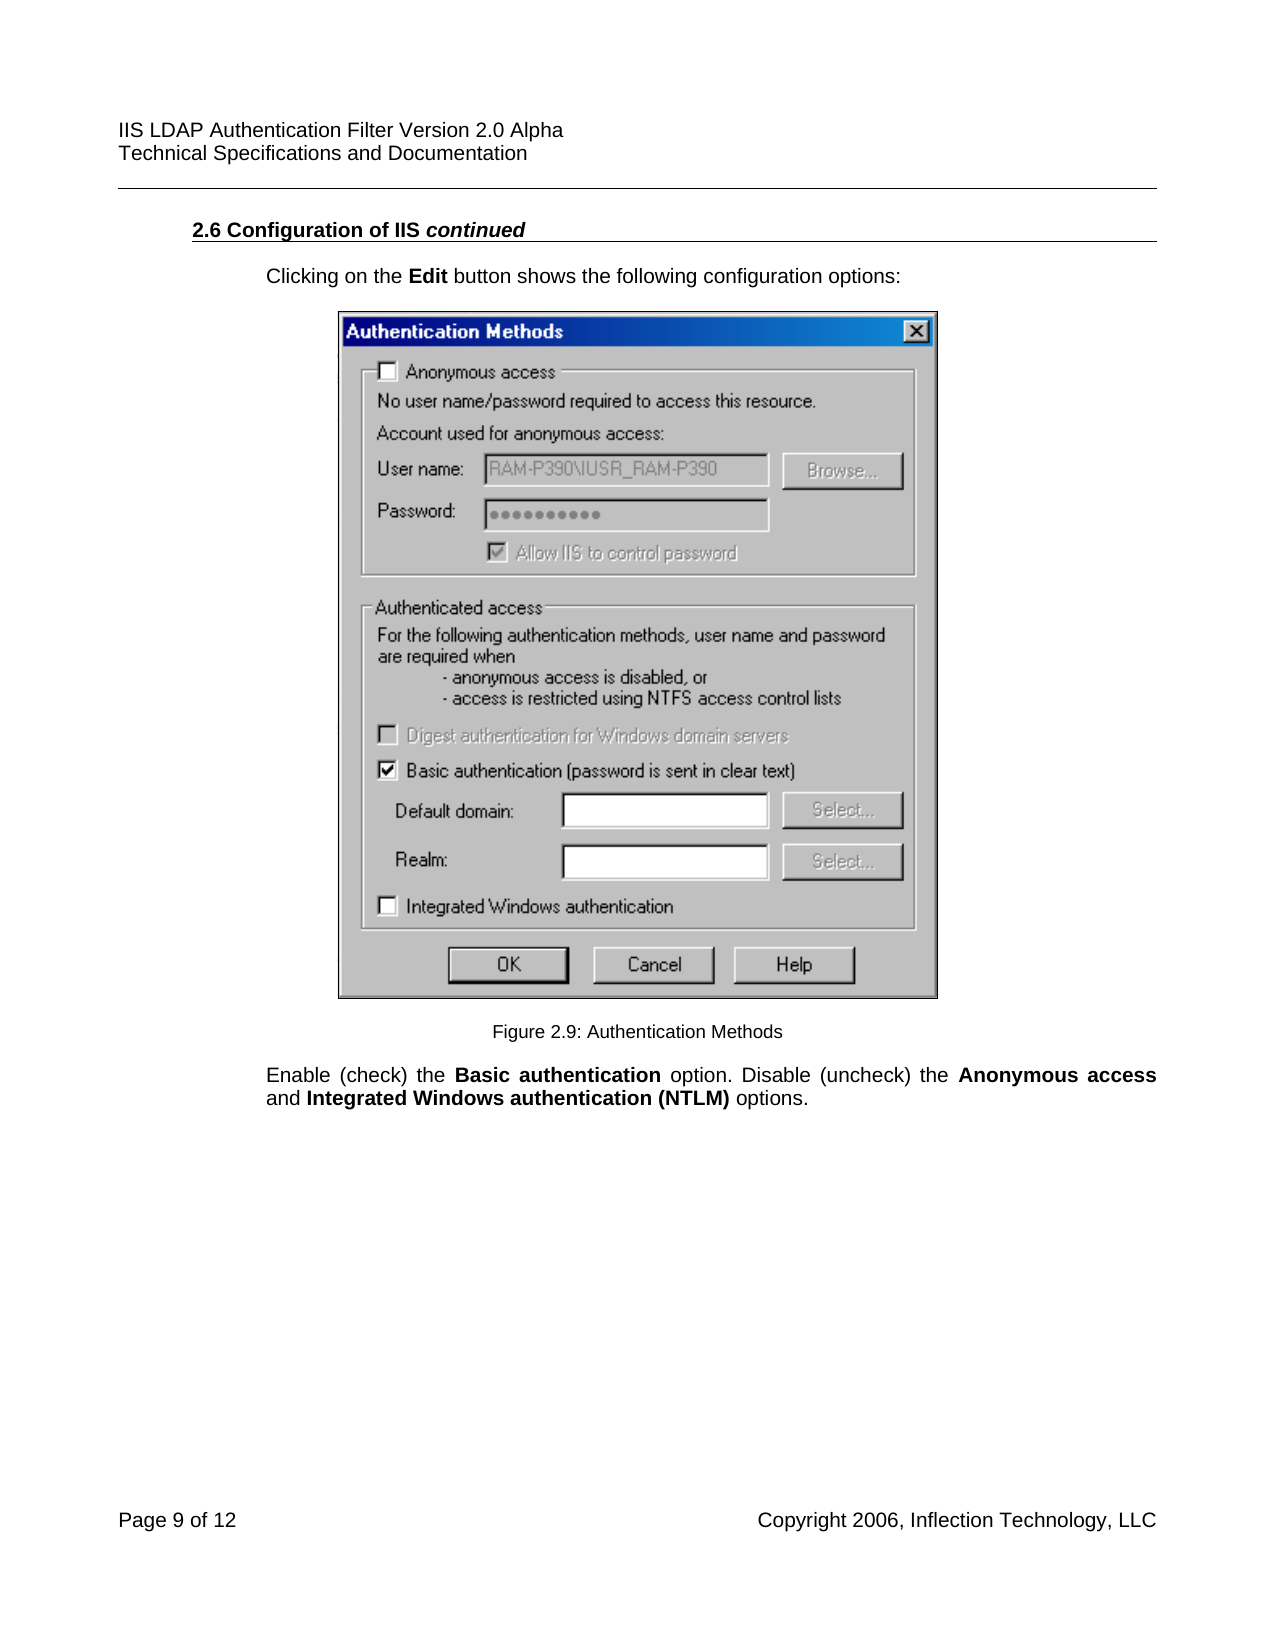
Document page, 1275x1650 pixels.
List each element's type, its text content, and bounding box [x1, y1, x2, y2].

text Enable (check) the Basic authentication option. Disable (uncheck) the Anonymous access and Integrated Windows authentication (NTLM) options. [266, 1063, 1157, 1110]
text Clicking on the Edit button shows the following configuration options: [266, 265, 1157, 288]
text 2.6 Configuration of IIS continued [192, 218, 1157, 241]
picture [339, 312, 937, 998]
text Figure 2.9: Authentication Methods [118, 1022, 1157, 1042]
